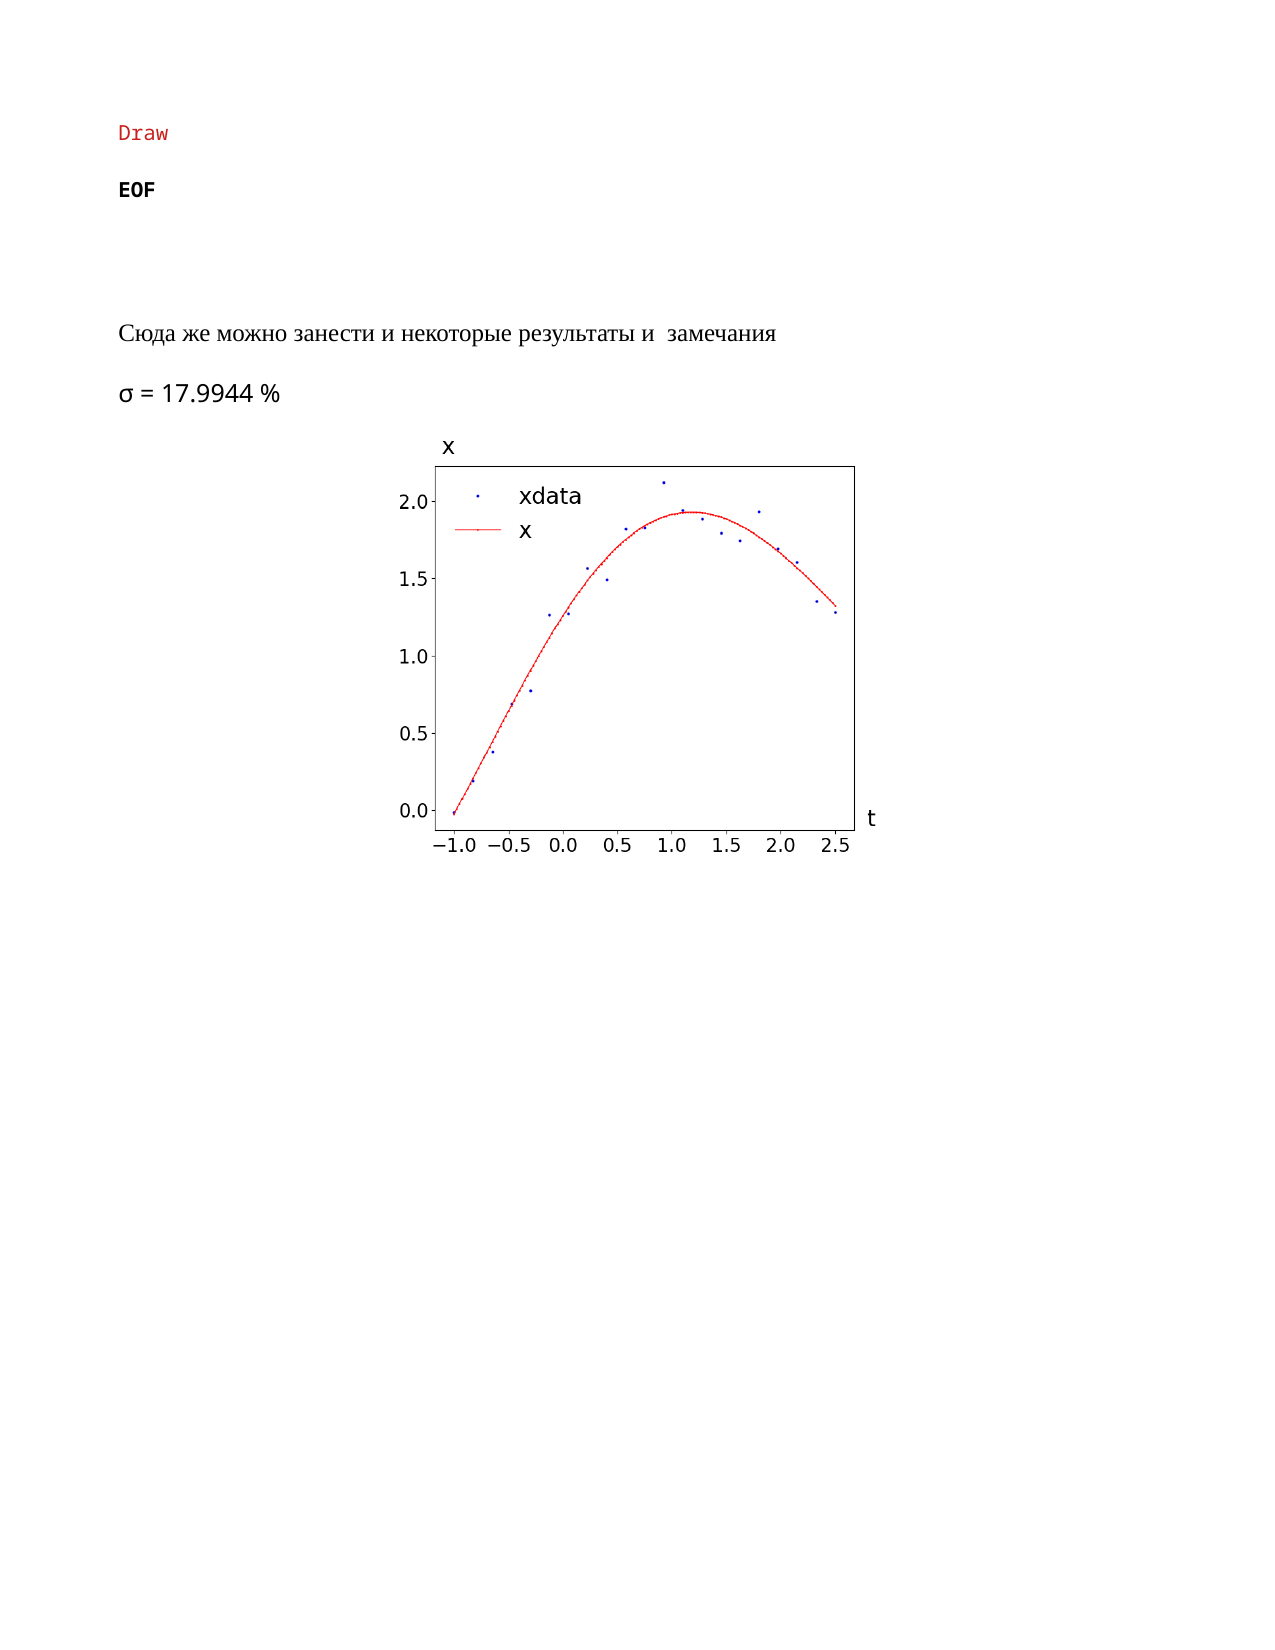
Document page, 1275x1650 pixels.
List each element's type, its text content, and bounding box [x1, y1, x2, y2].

text EOF [118, 175, 1157, 203]
text σ = 17.9944 % [118, 376, 1157, 410]
text Сюда же можно занести и некоторые результаты и замечания [118, 318, 1157, 347]
text Draw [118, 118, 1157, 147]
picture [367, 409, 908, 882]
